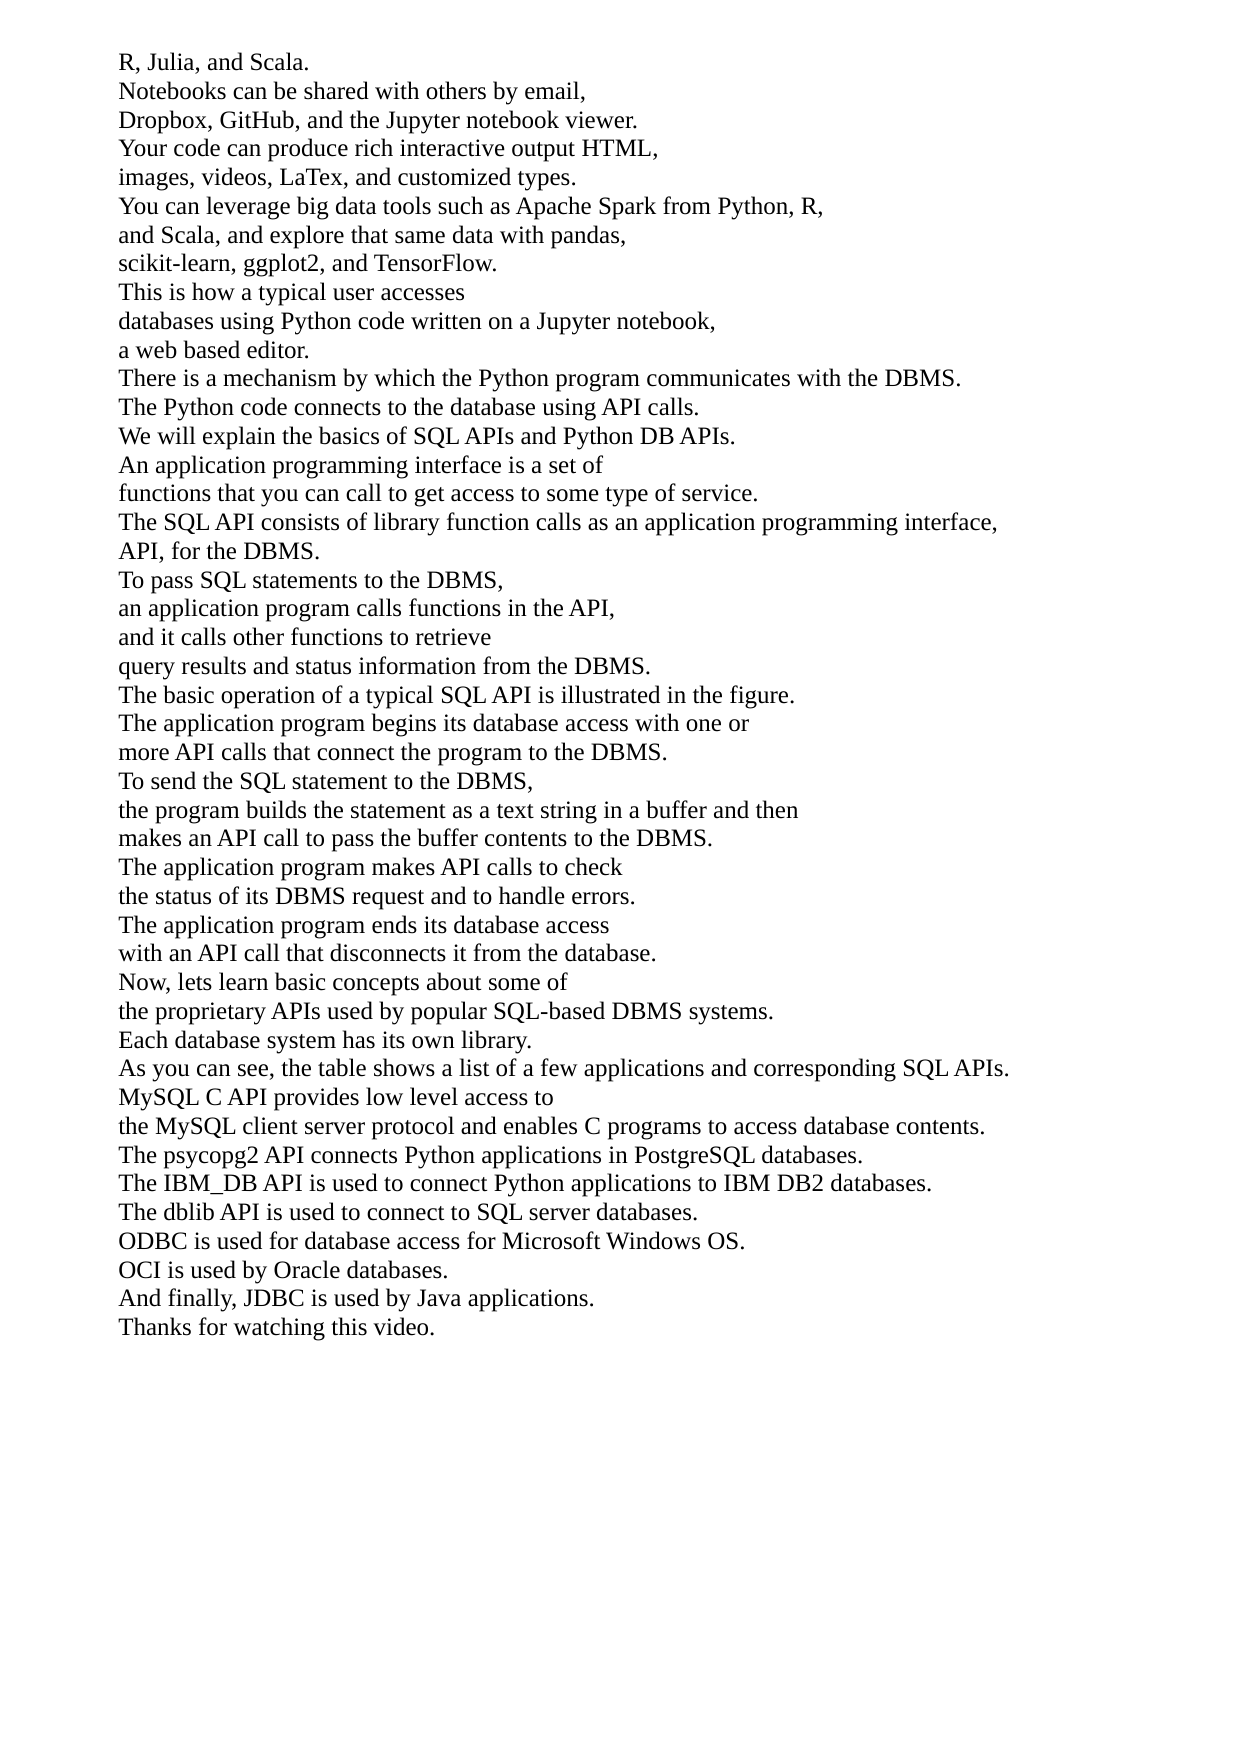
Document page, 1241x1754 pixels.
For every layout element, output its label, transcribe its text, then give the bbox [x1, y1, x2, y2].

text The dblib API is used to connect to SQL server databases. [118, 1197, 1122, 1226]
text We will explain the basics of SQL APIs and Python DB APIs. [118, 421, 1122, 450]
text scikit-learn, ggplot2, and TensorFlow. [118, 248, 1122, 277]
text R, Julia, and Scala. [118, 47, 1122, 76]
text Dropbox, GitHub, and the Jupyter notebook viewer. [118, 105, 1122, 133]
text The basic operation of a typical SQL API is illustrated in the figure. [118, 680, 1122, 708]
text The application program begins its database access with one or [118, 708, 1122, 737]
text And finally, JDBC is used by Java applications. [118, 1283, 1122, 1312]
text OCI is used by Oracle databases. [118, 1255, 1122, 1283]
text databases using Python code written on a Jupyter notebook, [118, 306, 1122, 335]
text Notebooks can be shared with others by email, [118, 76, 1122, 105]
text Thanks for watching this video. [118, 1312, 1122, 1341]
text Each database system has its own library. [118, 1025, 1122, 1053]
text The application program ends its database access [118, 910, 1122, 938]
text makes an API call to pass the buffer contents to the DBMS. [118, 823, 1122, 852]
text As you can see, the table shows a list of a few applications and corresponding SQL APIs. [118, 1053, 1122, 1082]
text The psycopg2 API connects Python applications in PostgreSQL databases. [118, 1140, 1122, 1168]
text a web based editor. [118, 335, 1122, 363]
text The IBM_DB API is used to connect Python applications to IBM DB2 databases. [118, 1168, 1122, 1197]
text You can leverage big data tools such as Apache Spark from Python, R, [118, 191, 1122, 220]
text The application program makes API calls to check [118, 852, 1122, 881]
text and Scala, and explore that same data with pandas, [118, 220, 1122, 248]
text query results and status information from the DBMS. [118, 651, 1122, 680]
text and it calls other functions to retrieve [118, 622, 1122, 651]
text Your code can produce rich interactive output HTML, [118, 133, 1122, 162]
text The SQL API consists of library function calls as an application programming interface, [118, 507, 1122, 536]
text To send the SQL statement to the DBMS, [118, 766, 1122, 795]
text An application programming interface is a set of [118, 450, 1122, 478]
text with an API call that disconnects it from the database. [118, 938, 1122, 967]
text This is how a typical user accesses [118, 277, 1122, 306]
text The Python code connects to the database using API calls. [118, 392, 1122, 421]
text an application program calls functions in the API, [118, 593, 1122, 622]
text ODBC is used for database access for Microsoft Windows OS. [118, 1226, 1122, 1255]
text MySQL C API provides low level access to [118, 1082, 1122, 1111]
text the program builds the statement as a text string in a buffer and then [118, 795, 1122, 823]
text images, videos, LaTex, and customized types. [118, 162, 1122, 191]
text There is a mechanism by which the Python program communicates with the DBMS. [118, 363, 1122, 392]
text Now, lets learn basic concepts about some of [118, 967, 1122, 996]
text API, for the DBMS. [118, 536, 1122, 565]
text the proprietary APIs used by popular SQL-based DBMS systems. [118, 996, 1122, 1025]
text the MySQL client server protocol and enables C programs to access database contents. [118, 1111, 1122, 1140]
text the status of its DBMS request and to handle errors. [118, 881, 1122, 910]
text functions that you can call to get access to some type of service. [118, 478, 1122, 507]
text To pass SQL statements to the DBMS, [118, 565, 1122, 593]
text more API calls that connect the program to the DBMS. [118, 737, 1122, 766]
